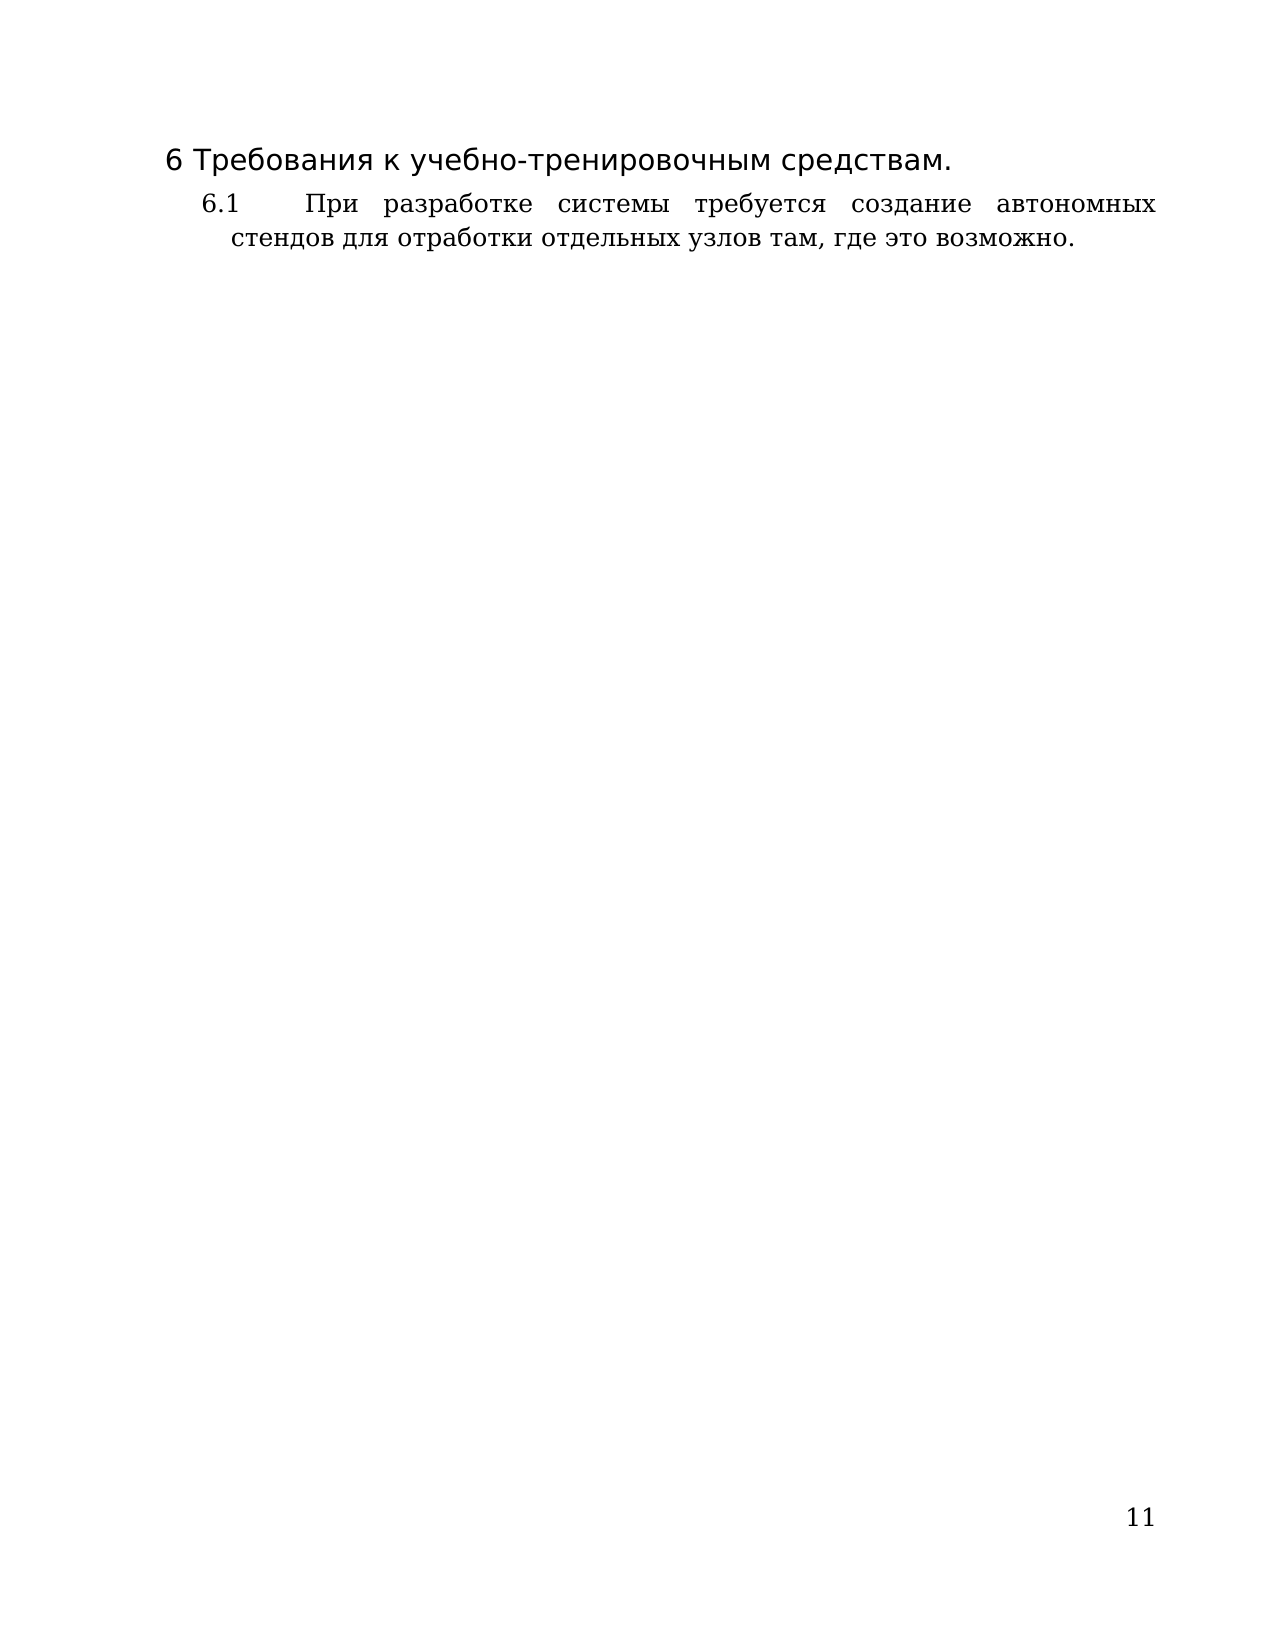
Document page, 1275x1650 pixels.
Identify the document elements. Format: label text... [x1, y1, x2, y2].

list При разработке системы требуется создание автономных стендов для отработки отдельных узлов там, где это возможно. [193, 189, 1157, 252]
subtitle Требования к учебно-тренировочным средствам. [156, 143, 1157, 177]
